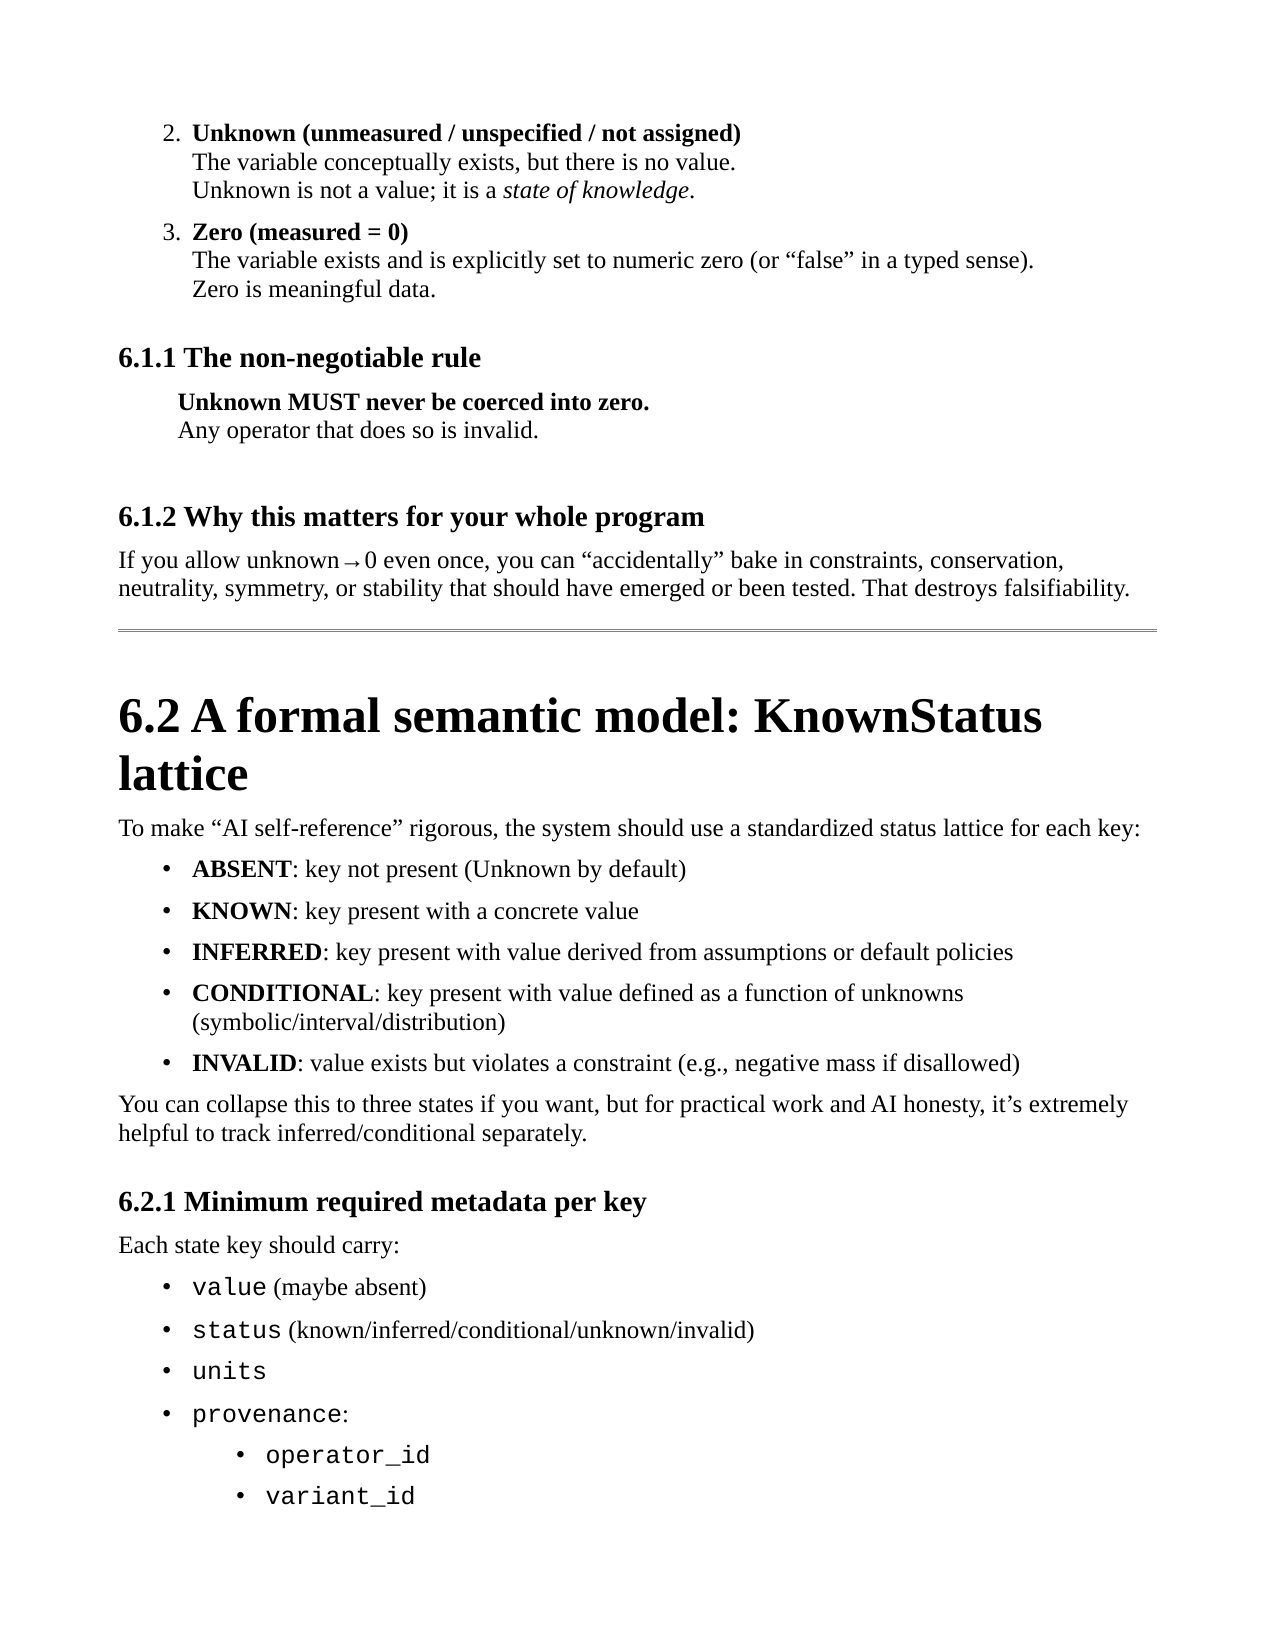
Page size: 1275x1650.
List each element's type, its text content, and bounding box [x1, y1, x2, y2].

subtitle 6.1.2 Why this matters for your whole program [118, 499, 1157, 532]
subtitle 6.2.1 Minimum required metadata per key [118, 1184, 1157, 1218]
list provenance: [162, 1399, 1157, 1430]
list KNOWN: key present with a concrete value [162, 896, 1157, 924]
list variant_id [236, 1483, 1157, 1512]
subtitle 6.1.1 The non-negotiable rule [118, 341, 1157, 374]
list Zero (measured = 0) The variable exists and is explicitly set to numeric zero (or “false” in a typed sense). Zero is meaningful data. [162, 217, 1157, 303]
subtitle 6.2 A formal semantic model: KnownStatus lattice [118, 686, 1157, 801]
list Unknown (unmeasured / unspecified / not assigned) The variable conceptually exists, but there is no value. Unknown is not a value; it is a state of knowledge. [162, 118, 1157, 204]
text Each state key should carry: [118, 1231, 1157, 1259]
text If you allow unknown→0 even once, you can “accidentally” bake in constraints, conservation, neutrality, symmetry, or stability that should have emerged or been tested. That destroys falsifiability. [118, 545, 1157, 602]
list value (maybe absent) [162, 1272, 1157, 1303]
list INFERRED: key present with value derived from assumptions or default policies [162, 937, 1157, 966]
text Unknown MUST never be coerced into zero. Any operator that does so is invalid. [177, 387, 1098, 444]
text You can collapse this to three states if you want, but for practical work and AI honesty, it’s extremely helpful to track inferred/conditional separately. [118, 1089, 1157, 1147]
list operator_id [236, 1443, 1157, 1471]
list units [162, 1358, 1157, 1387]
list status (known/inferred/conditional/unknown/invalid) [162, 1315, 1157, 1346]
text To make “AI self-reference” rigorous, the system should use a standardized status lattice for each key: [118, 813, 1157, 842]
list CONDITIONAL: key present with value defined as a function of unknowns (symbolic/interval/distribution) [162, 978, 1157, 1036]
list INVALID: value exists but violates a constraint (e.g., negative mass if disallowed) [162, 1048, 1157, 1077]
list ABSENT: key not present (Unknown by default) [162, 854, 1157, 883]
